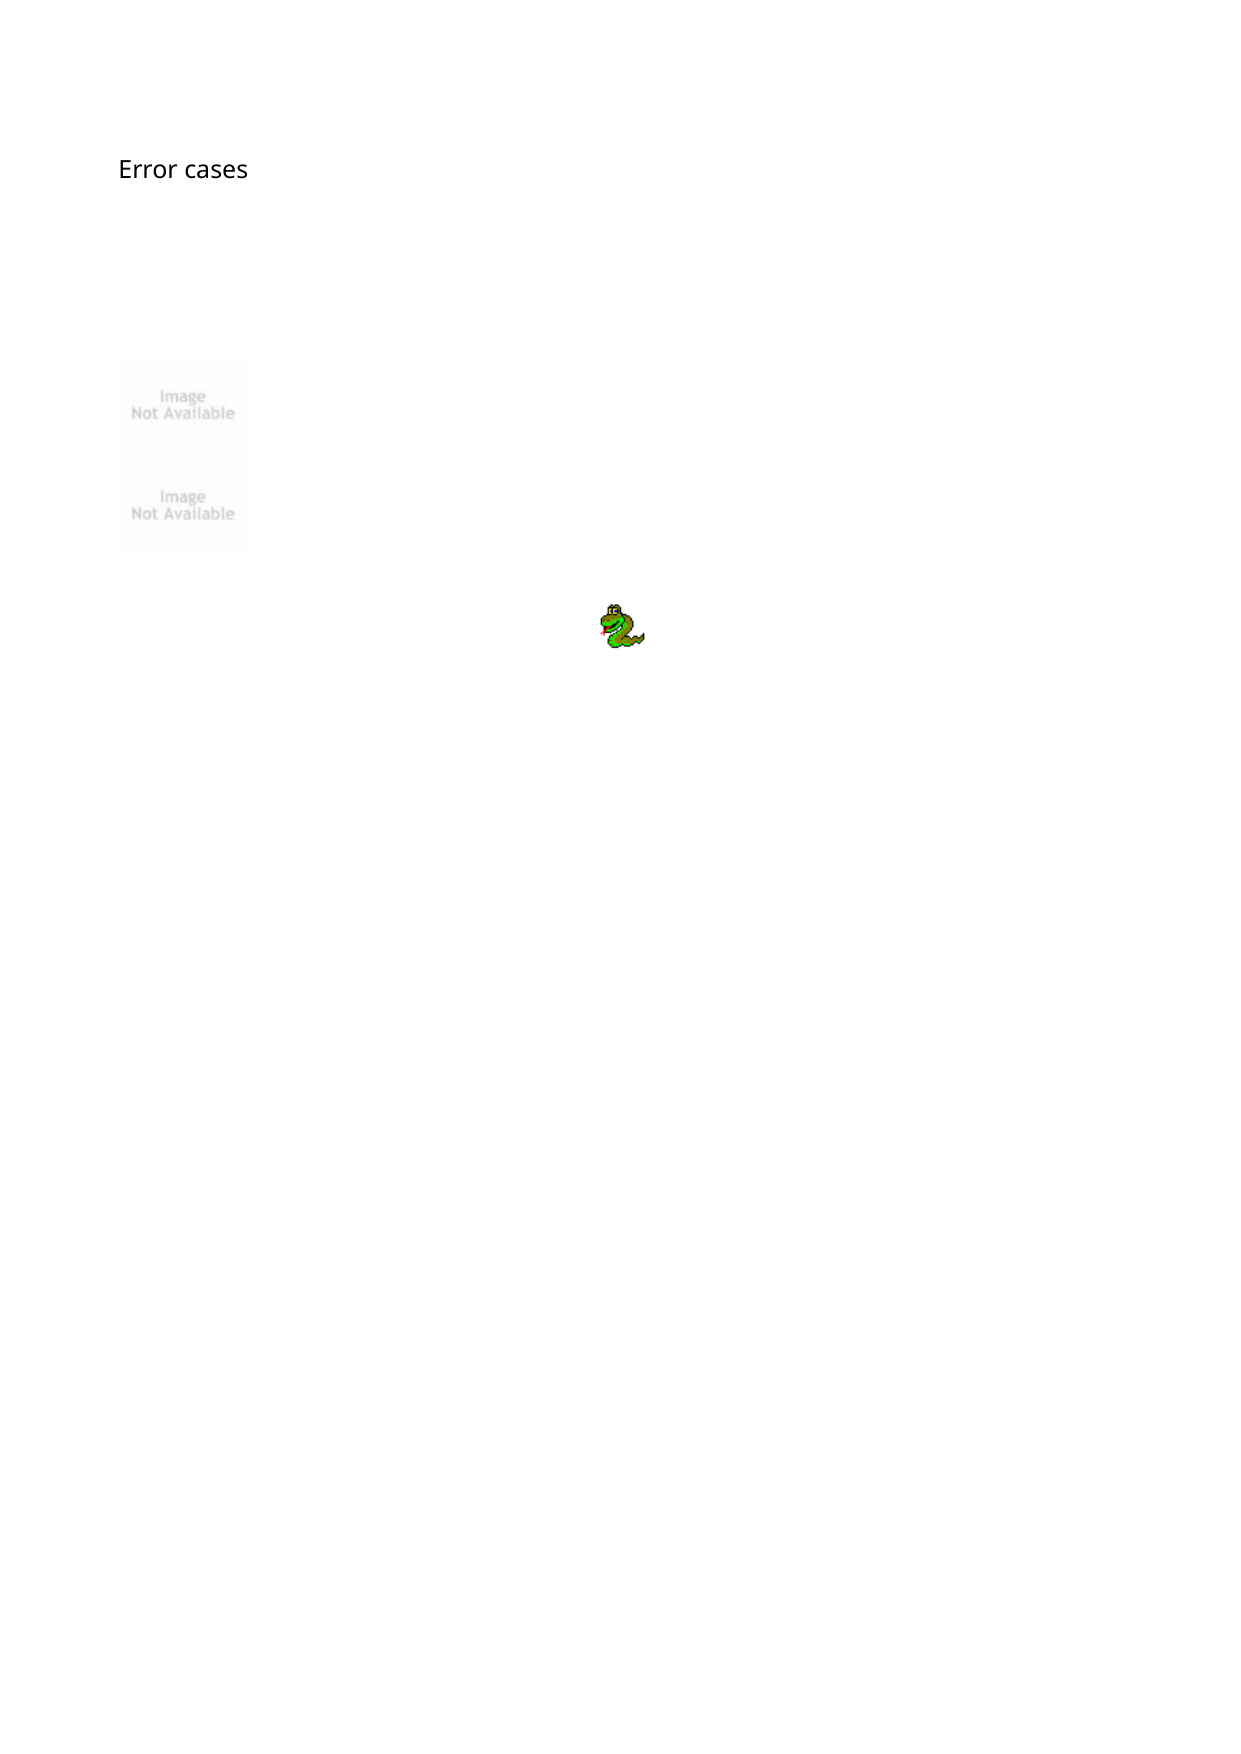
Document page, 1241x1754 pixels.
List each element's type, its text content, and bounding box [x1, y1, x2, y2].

picture [586, 591, 654, 659]
picture [118, 356, 252, 558]
text Error cases [118, 152, 1122, 186]
